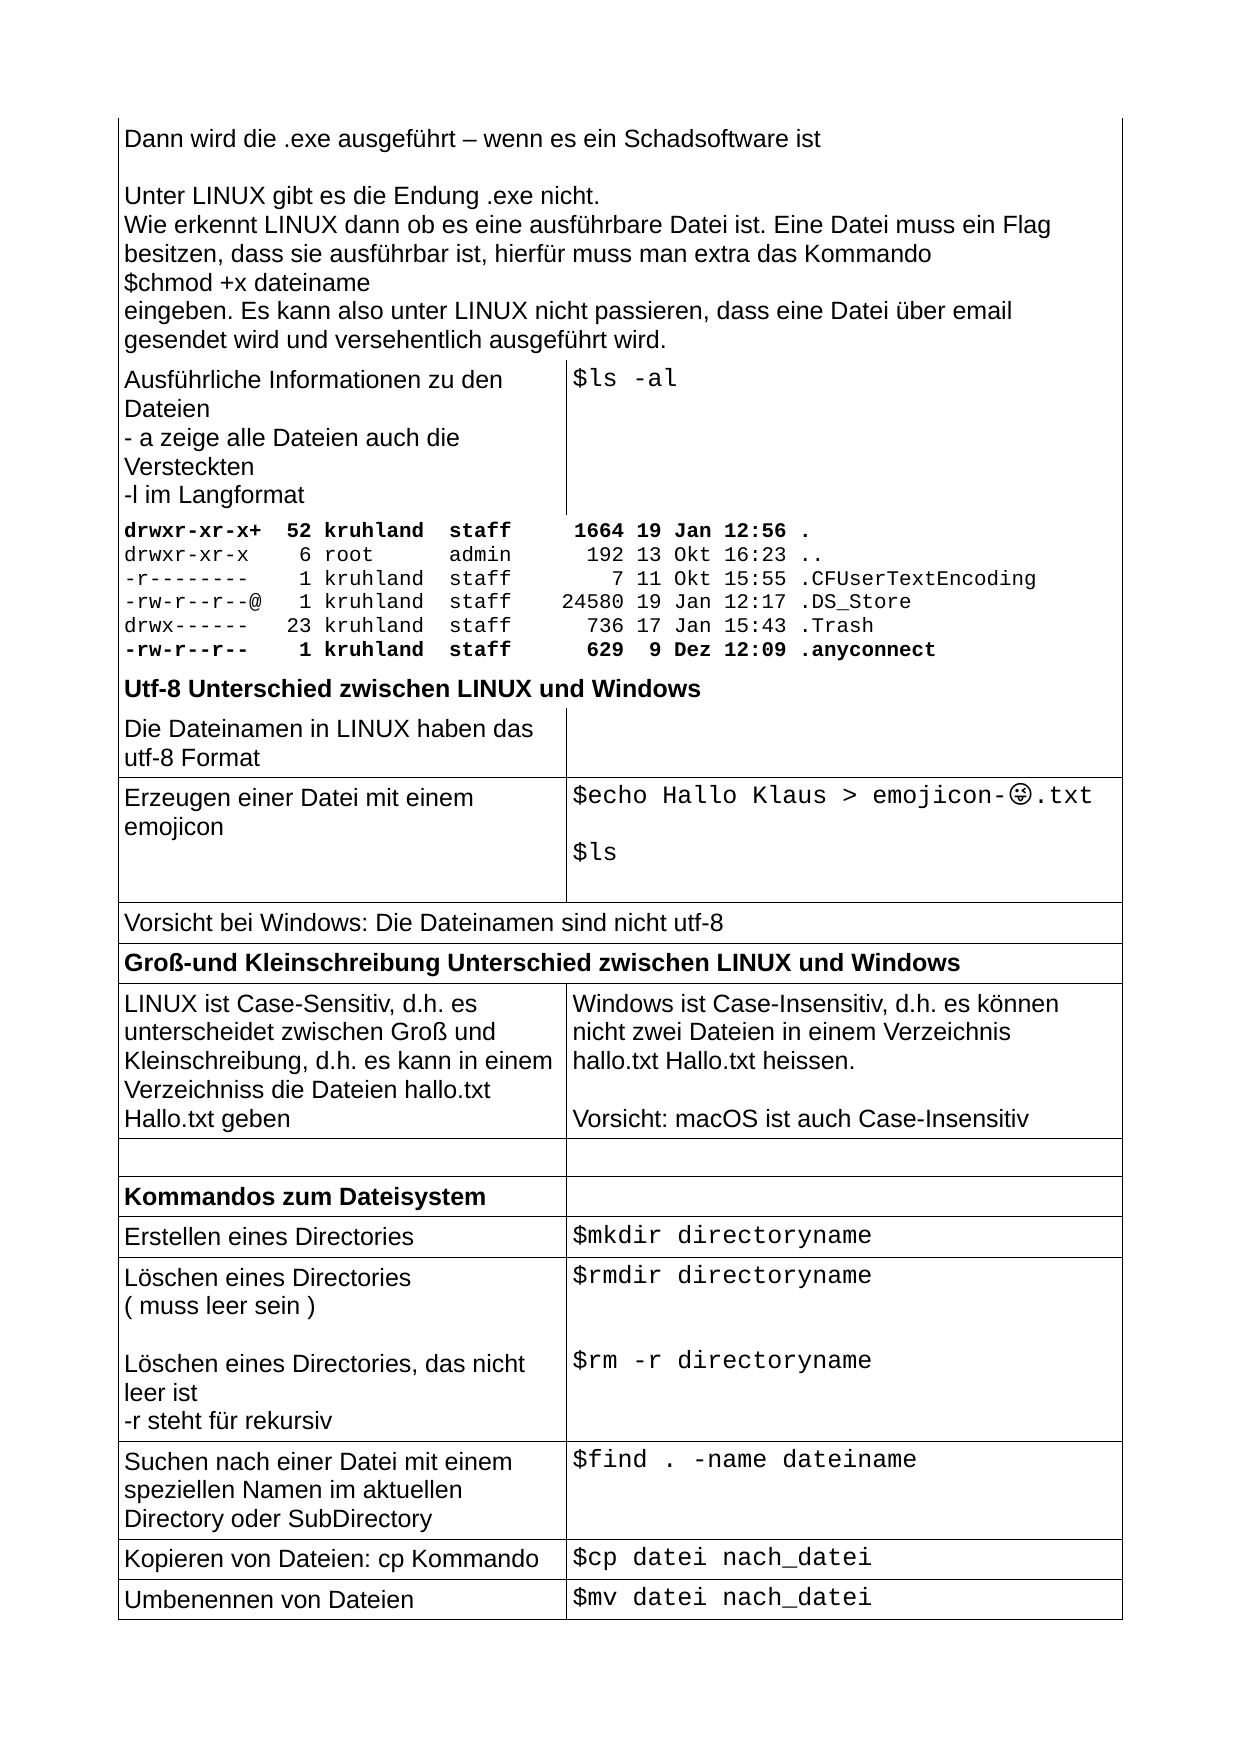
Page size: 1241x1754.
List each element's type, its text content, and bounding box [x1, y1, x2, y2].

table_cell $echo Hallo Klaus > emojicon-😜.txt $ls [567, 778, 1122, 902]
table_cell $cp datei nach_datei [567, 1540, 1122, 1579]
table_cell $rmdir directoryname $rm -r directoryname [567, 1258, 1122, 1441]
table_cell Dann wird die .exe ausgeführt – wenn es ein Schadsoftware ist Unter LINUX gibt es die Endung .exe nicht. Wie erkennt LINUX dann ob es eine ausführbare Datei ist. Eine Datei muss ein Flag besitzen, dass sie ausführbar ist, hierfür muss man extra das Kommando $chmod +x dateiname eingeben. Es kann also unter LINUX nicht passieren, dass eine Datei über email gesendet wird und versehentlich ausgeführt wird. [119, 118, 1122, 359]
table_cell Suchen nach einer Datei mit einem speziellen Namen im aktuellen Directory oder SubDirectory [119, 1442, 566, 1538]
table_cell Erzeugen einer Datei mit einem emojicon [119, 778, 566, 902]
table_cell Löschen eines Directories ( muss leer sein ) Löschen eines Directories, das nicht leer ist -r steht für rekursiv [119, 1258, 566, 1441]
table_cell Windows ist Case-Insensitiv, d.h. es können nicht zwei Dateien in einem Verzeichnis hallo.txt Hallo.txt heissen. Vorsicht: macOS ist auch Case-Insensitiv [567, 984, 1122, 1138]
table_cell Vorsicht bei Windows: Die Dateinamen sind nicht utf-8 [119, 903, 1122, 942]
table_cell Die Dateinamen in LINUX haben das utf-8 Format [119, 708, 566, 777]
table_cell [567, 708, 1122, 777]
table_cell Groß-und Kleinschreibung Unterschied zwischen LINUX und Windows [119, 944, 1122, 983]
table_cell $find . -name dateiname [567, 1442, 1122, 1538]
table_cell $ls -al [567, 360, 1122, 515]
table_cell Erstellen eines Directories [119, 1217, 566, 1257]
table_cell $mv datei nach_datei [567, 1580, 1122, 1619]
table_cell Ausführliche Informationen zu den Dateien - a zeige alle Dateien auch die Versteckten -l im Langformat [119, 360, 566, 515]
table_cell LINUX ist Case-Sensitiv, d.h. es unterscheidet zwischen Groß und Kleinschreibung, d.h. es kann in einem Verzeichniss die Dateien hallo.txt Hallo.txt geben [119, 984, 566, 1138]
table_cell Utf-8 Unterschied zwischen LINUX und Windows [119, 668, 1122, 708]
table_cell Kommandos zum Dateisystem [119, 1177, 566, 1216]
table_cell Kopieren von Dateien: cp Kommando [119, 1540, 566, 1579]
table_cell [567, 1139, 1122, 1176]
table_cell drwxr-xr-x+ 52 kruhland staff 1664 19 Jan 12:56 . drwxr-xr-x 6 root admin 192 13 Okt 16:23 .. -r-------- 1 kruhland staff 7 11 Okt 15:55 .CFUserTextEncoding -rw-r--r--@ 1 kruhland staff 24580 19 Jan 12:17 .DS_Store drwx------ 23 kruhland staff 736 17 Jan 15:43 .Trash -rw-r--r-- 1 kruhland staff 629 9 Dez 12:09 .anyconnect [119, 515, 1122, 668]
table_cell Umbenennen von Dateien [119, 1580, 566, 1619]
table_cell [119, 1139, 566, 1176]
table_cell [567, 1177, 1122, 1216]
table_cell $mkdir directoryname [567, 1217, 1122, 1257]
